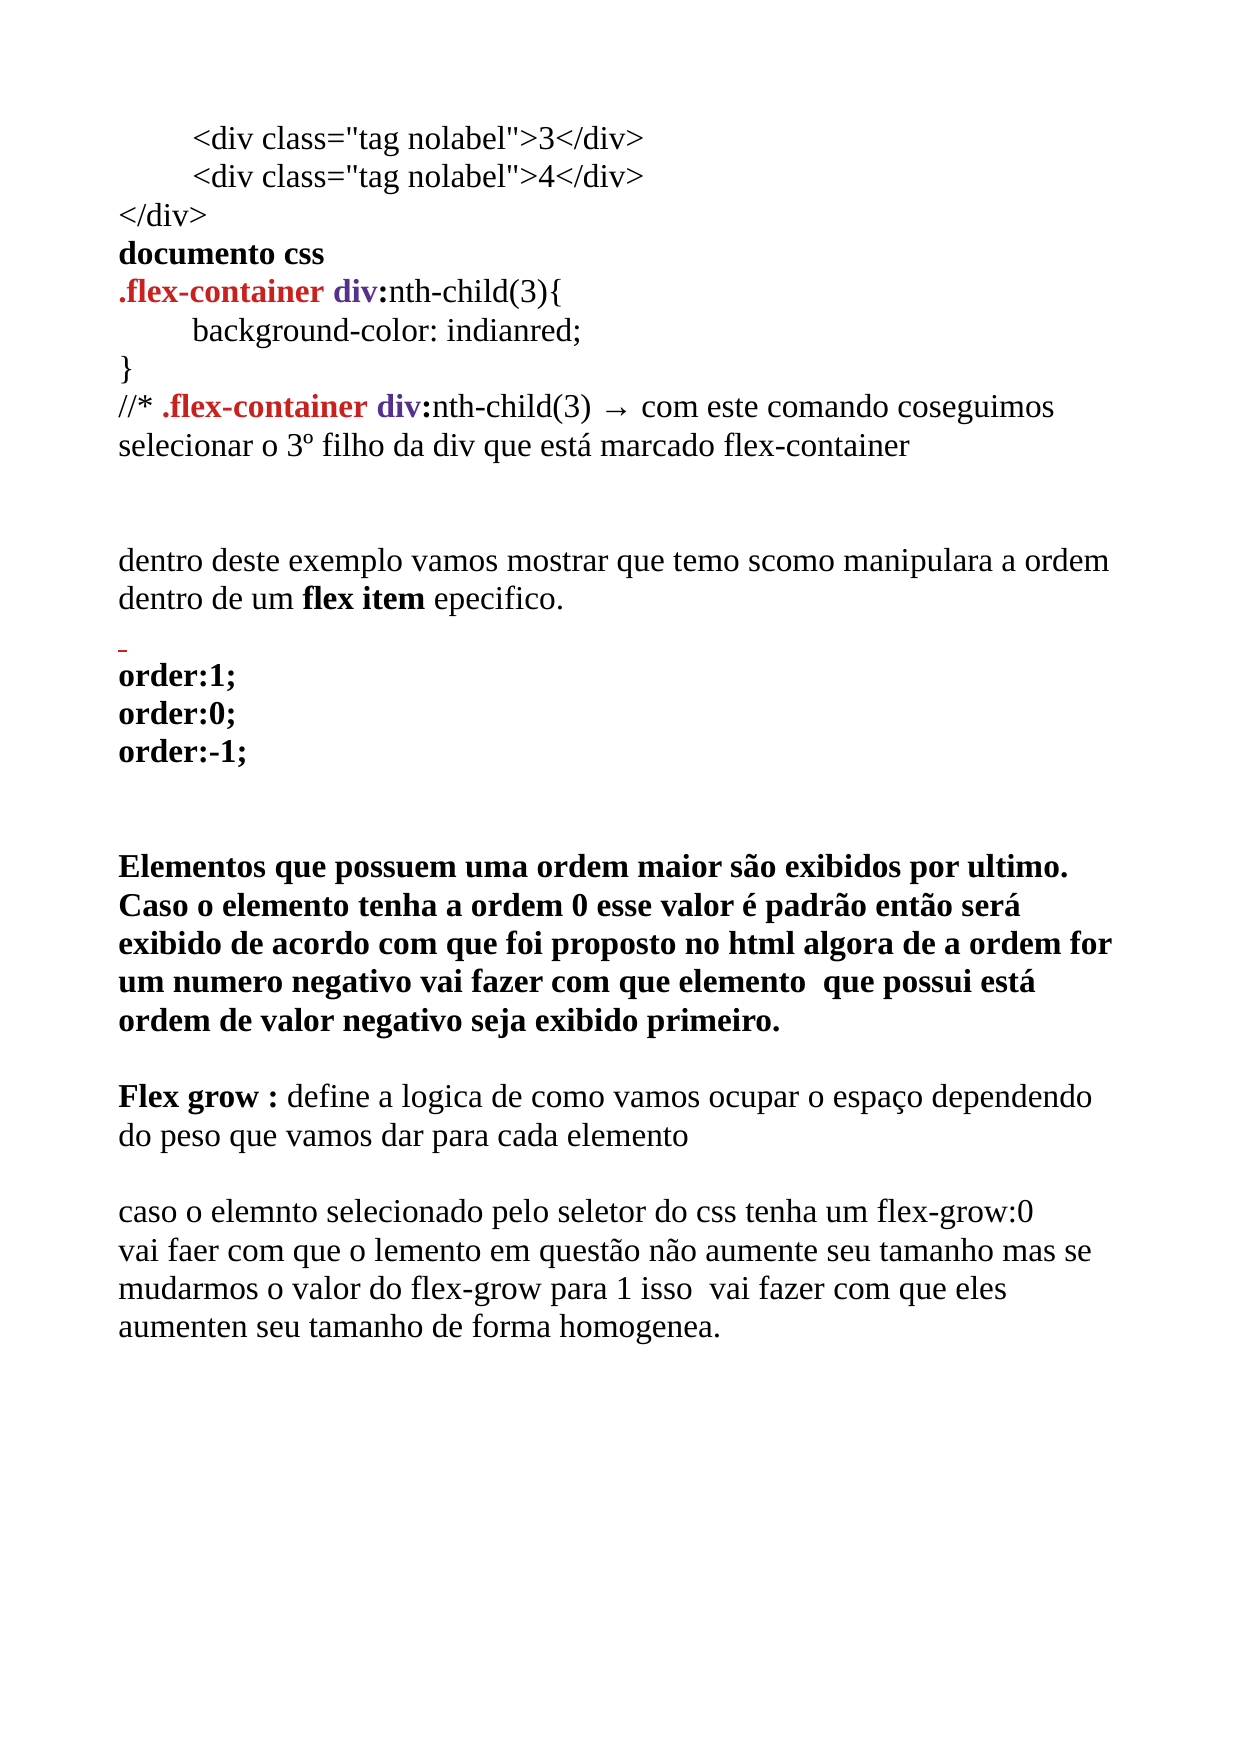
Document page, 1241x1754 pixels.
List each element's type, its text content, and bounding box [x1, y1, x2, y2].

text <div class="tag nolabel">3</div> [118, 118, 1122, 156]
text <div class="tag nolabel">4</div> [118, 156, 1122, 195]
text order:1; [118, 655, 1122, 693]
text vai faer com que o lemento em questão não aumente seu tamanho mas se mudarmos o valor do flex-grow para 1 isso vai fazer com que eles aumenten seu tamanho de forma homogenea. [118, 1230, 1122, 1345]
text </div> [118, 195, 1122, 233]
text order:0; [118, 693, 1122, 731]
text .flex-container div:nth-child(3){ [118, 271, 1122, 310]
text background-color: indianred; [118, 310, 1122, 348]
text documento css [118, 233, 1122, 271]
text Flex grow : define a logica de como vamos ocupar o espaço dependendo do peso que vamos dar para cada elemento [118, 1076, 1122, 1153]
text dentro deste exemplo vamos mostrar que temo scomo manipulara a ordem dentro de um flex item epecifico. [118, 540, 1122, 616]
text Caso o elemento tenha a ordem 0 esse valor é padrão então será exibido de acordo com que foi proposto no html algora de a ordem for um numero negativo vai fazer com que elemento que possui está ordem de valor negativo seja exibido primeiro. [118, 885, 1122, 1038]
text //* .flex-container div:nth-child(3) → com este comando coseguimos selecionar o 3º filho da div que está marcado flex-container [118, 386, 1122, 463]
text Elementos que possuem uma ordem maior são exibidos por ultimo. [118, 846, 1122, 885]
text caso o elemnto selecionado pelo seletor do css tenha um flex-grow:0 [118, 1191, 1122, 1230]
text order:-1; [118, 731, 1122, 770]
text } [118, 348, 1122, 386]
